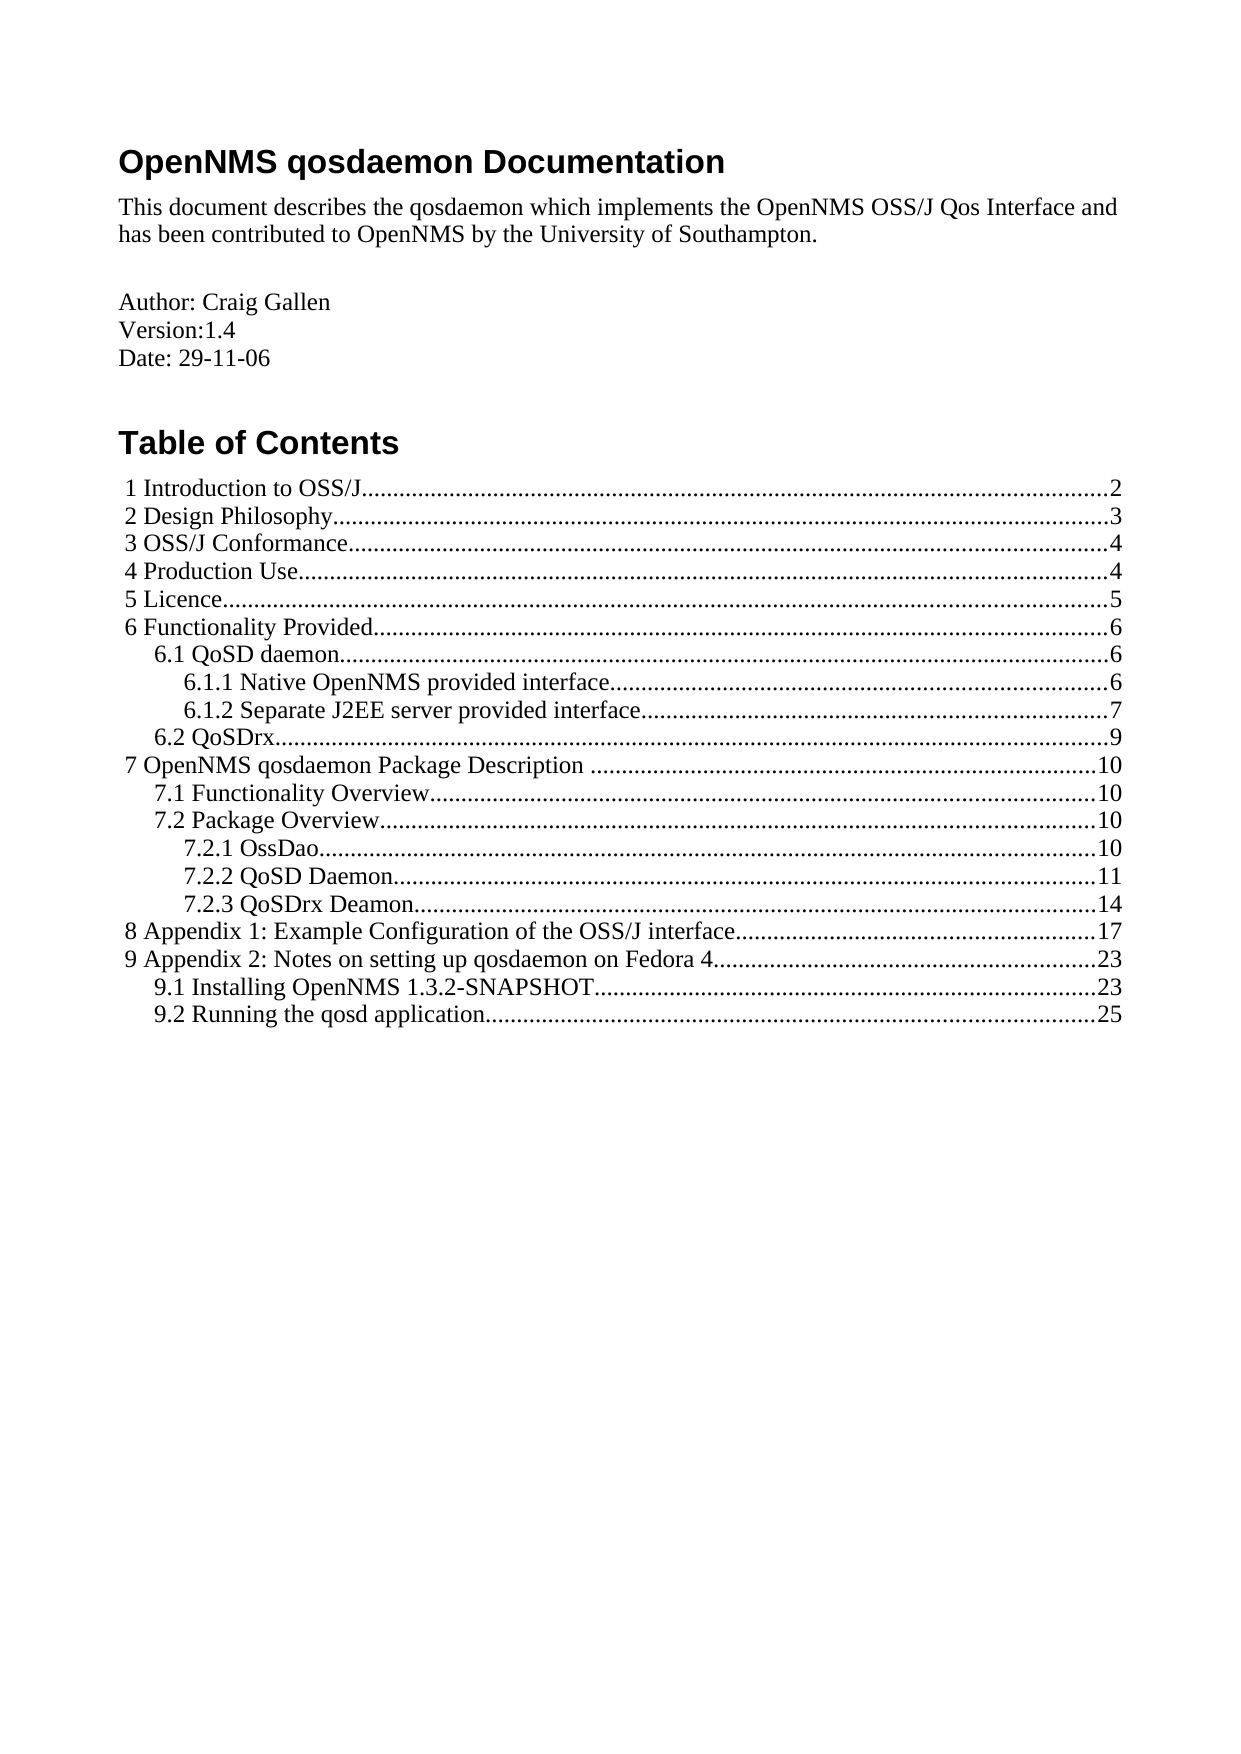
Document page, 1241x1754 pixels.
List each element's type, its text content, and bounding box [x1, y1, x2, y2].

text 1 Introduction to OSS/J 2 [118, 474, 1122, 502]
text Date: 29-11-06 [118, 344, 1122, 372]
text 7.2.3 QoSDrx Deamon 14 [177, 890, 1122, 917]
text 9.2 Running the qosd application 25 [148, 1001, 1122, 1028]
text 6.1.1 Native OpenNMS provided interface. 6 [177, 668, 1122, 696]
text 7.2.1 OssDao 10 [177, 834, 1122, 862]
text 2 Design Philosophy 3 [118, 502, 1122, 529]
text 4 Production Use 4 [118, 557, 1122, 585]
text Author: Craig Gallen [118, 288, 1122, 316]
text This document describes the qosdaemon which implements the OpenNMS OSS/J Qos Interface and has been contributed to OpenNMS by the University of Southampton. [118, 193, 1122, 248]
text 7.2 Package Overview 10 [148, 807, 1122, 834]
subtitle Table of Contents [118, 424, 1122, 462]
text 6.2 QoSDrx 9 [148, 723, 1122, 751]
text Version:1.4 [118, 316, 1122, 344]
text 6 Functionality Provided 6 [118, 613, 1122, 640]
text 9 Appendix 2: Notes on setting up qosdaemon on Fedora 4 23 [118, 945, 1122, 973]
text 5 Licence 5 [118, 585, 1122, 613]
subtitle OpenNMS qosdaemon Documentation [118, 143, 1122, 180]
text 6.1 QoSD daemon 6 [148, 640, 1122, 668]
text 7.1 Functionality Overview 10 [148, 779, 1122, 807]
text 9.1 Installing OpenNMS 1.3.2-SNAPSHOT 23 [148, 973, 1122, 1001]
text 7.2.2 QoSD Daemon 11 [177, 862, 1122, 890]
text 3 OSS/J Conformance 4 [118, 529, 1122, 557]
text 7 OpenNMS qosdaemon Package Description 10 [118, 751, 1122, 779]
text 8 Appendix 1: Example Configuration of the OSS/J interface 17 [118, 917, 1122, 945]
text 6.1.2 Separate J2EE server provided interface. 7 [177, 696, 1122, 723]
